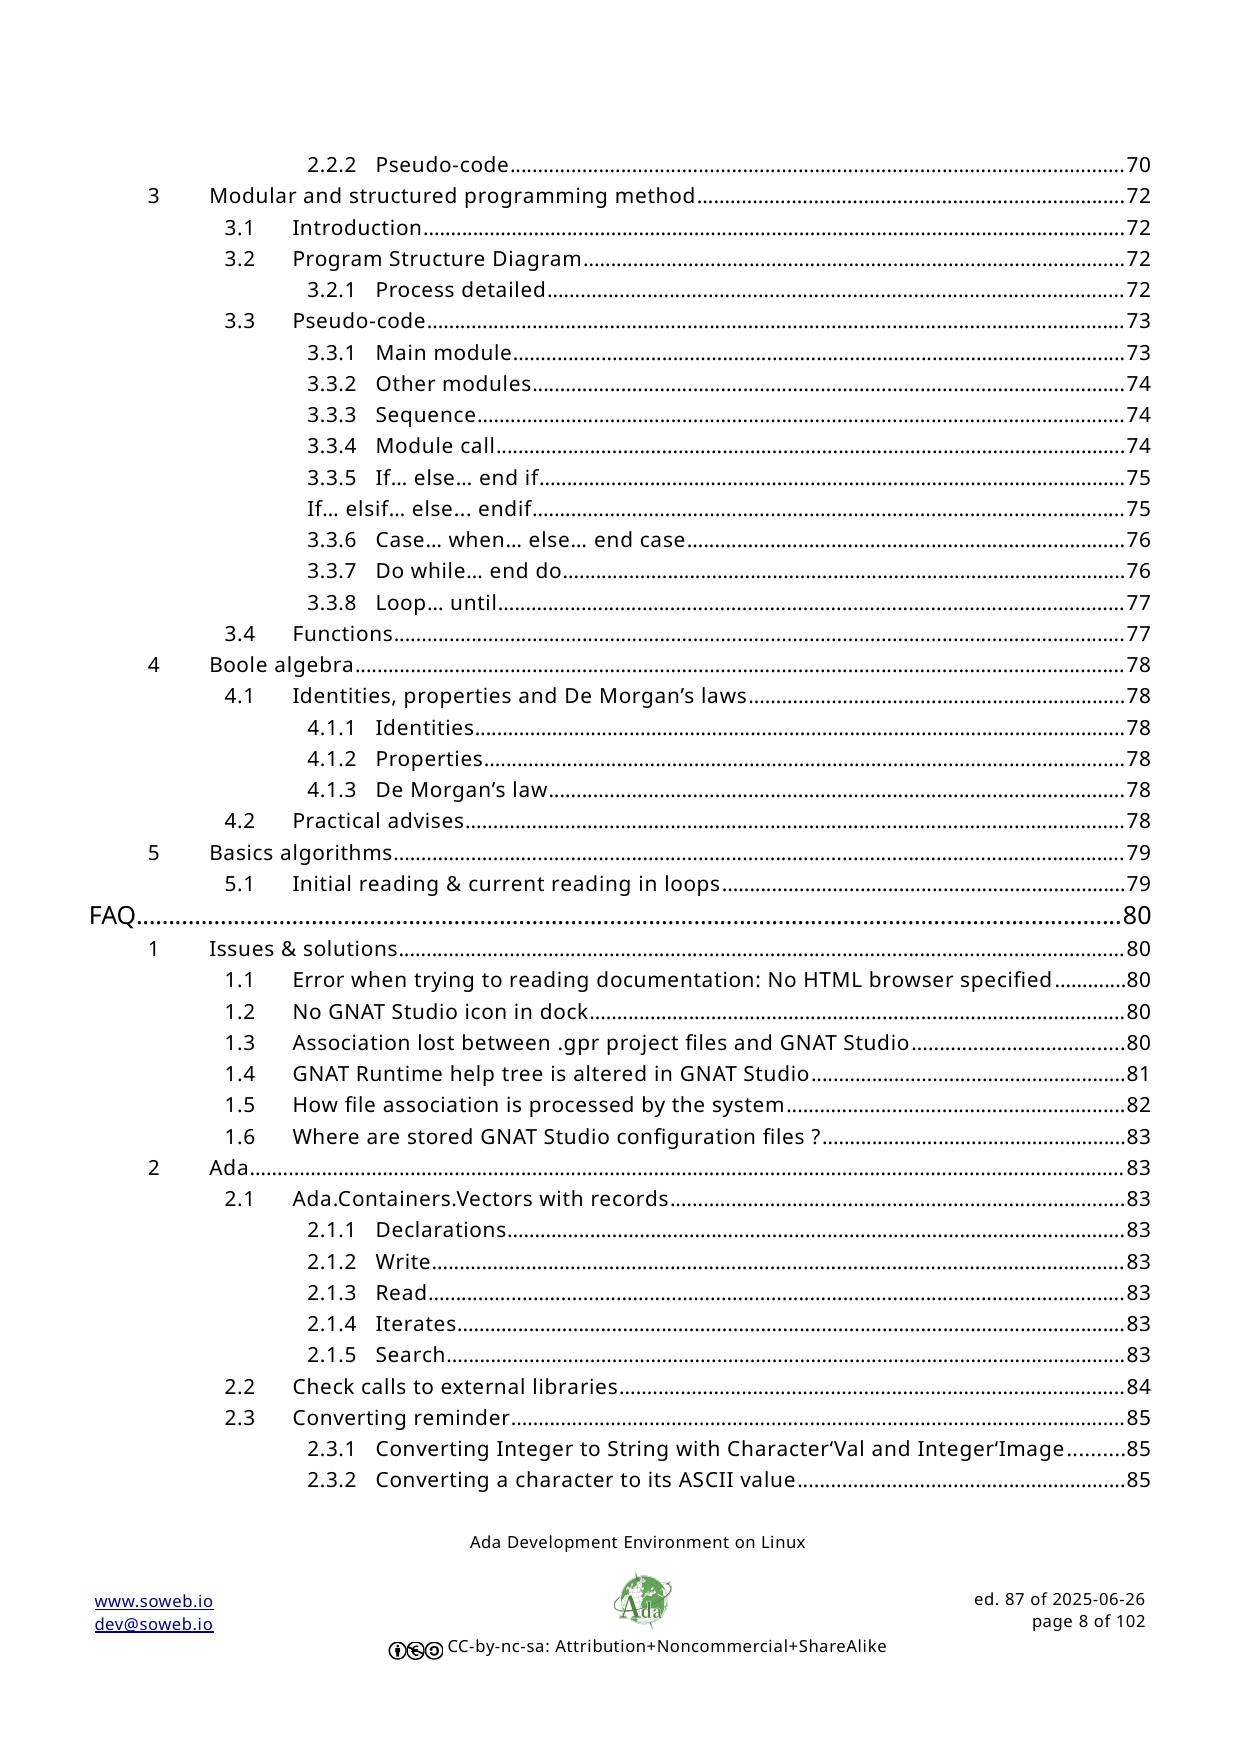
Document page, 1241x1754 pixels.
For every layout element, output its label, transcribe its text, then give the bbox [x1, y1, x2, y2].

text 2.1.1 Declarations 83 [307, 1213, 1152, 1244]
text 1.1 Error when trying to reading documentation: No HTML browser specified 80 [224, 963, 1152, 994]
text 3.3.7 Do while… end do 76 [307, 554, 1152, 585]
text 4.2 Practical advises 78 [224, 804, 1152, 835]
text 4 Boole algebra 78 [148, 648, 1152, 679]
text 3.2.1 Process detailed 72 [307, 273, 1152, 304]
text If… elsif… else... endif 75 [307, 491, 1152, 523]
text 4.1 Identities, properties and De Morgan’s laws 78 [224, 679, 1152, 710]
text 1.2 No GNAT Studio icon in dock 80 [224, 994, 1152, 1025]
picture [388, 1642, 443, 1660]
picture [613, 1571, 672, 1630]
text 5.1 Initial reading & current reading in loops 79 [224, 866, 1152, 898]
text 1.5 How file association is processed by the system 82 [224, 1088, 1152, 1119]
text 5 Basics algorithms 79 [148, 835, 1152, 866]
text 3.3.1 Main module 73 [307, 335, 1152, 366]
text 2.2.2 Pseudo-code 70 [307, 148, 1152, 179]
text 2.1.5 Search 83 [307, 1338, 1152, 1369]
text 1.6 Where are stored GNAT Studio configuration files ? 83 [224, 1119, 1152, 1150]
text 3.3.4 Module call 74 [307, 429, 1152, 460]
text 2.1.4 Iterates 83 [307, 1307, 1152, 1338]
text 2.3 Converting reminder 85 [224, 1400, 1152, 1432]
text 4.1.2 Properties 78 [307, 741, 1152, 773]
text 3 Modular and structured programming method 72 [148, 179, 1152, 210]
text 3.4 Functions 77 [224, 616, 1152, 648]
text 1 Issues & solutions 80 [148, 932, 1152, 963]
text 3.3.3 Sequence 74 [307, 398, 1152, 429]
text 2 Ada 83 [148, 1150, 1152, 1182]
text 3.3.5 If… else… end if 75 [307, 460, 1152, 491]
text 3.1 Introduction 72 [224, 210, 1152, 241]
text 4.1.3 De Morgan’s law 78 [307, 773, 1152, 804]
text 3.3.6 Case… when… else… end case 76 [307, 523, 1152, 554]
text 2.2 Check calls to external libraries 84 [224, 1369, 1152, 1400]
text 3.2 Program Structure Diagram 72 [224, 241, 1152, 273]
text 1.4 GNAT Runtime help tree is altered in GNAT Studio 81 [224, 1057, 1152, 1088]
text 4.1.1 Identities 78 [307, 710, 1152, 741]
text FAQ 80 [88, 898, 1152, 932]
text 1.3 Association lost between .gpr project files and GNAT Studio 80 [224, 1025, 1152, 1057]
text 2.3.1 Converting Integer to String with Character‘Val and Integer‘Image 85 [307, 1432, 1152, 1463]
text 2.1.3 Read 83 [307, 1275, 1152, 1307]
text 2.1 Ada.Containers.Vectors with records 83 [224, 1182, 1152, 1213]
text 3.3.2 Other modules 74 [307, 366, 1152, 398]
text 3.3 Pseudo-code 73 [224, 304, 1152, 335]
text 2.1.2 Write 83 [307, 1244, 1152, 1275]
text 2.3.2 Converting a character to its ASCII value 85 [307, 1463, 1152, 1494]
text 3.3.8 Loop… until 77 [307, 585, 1152, 616]
